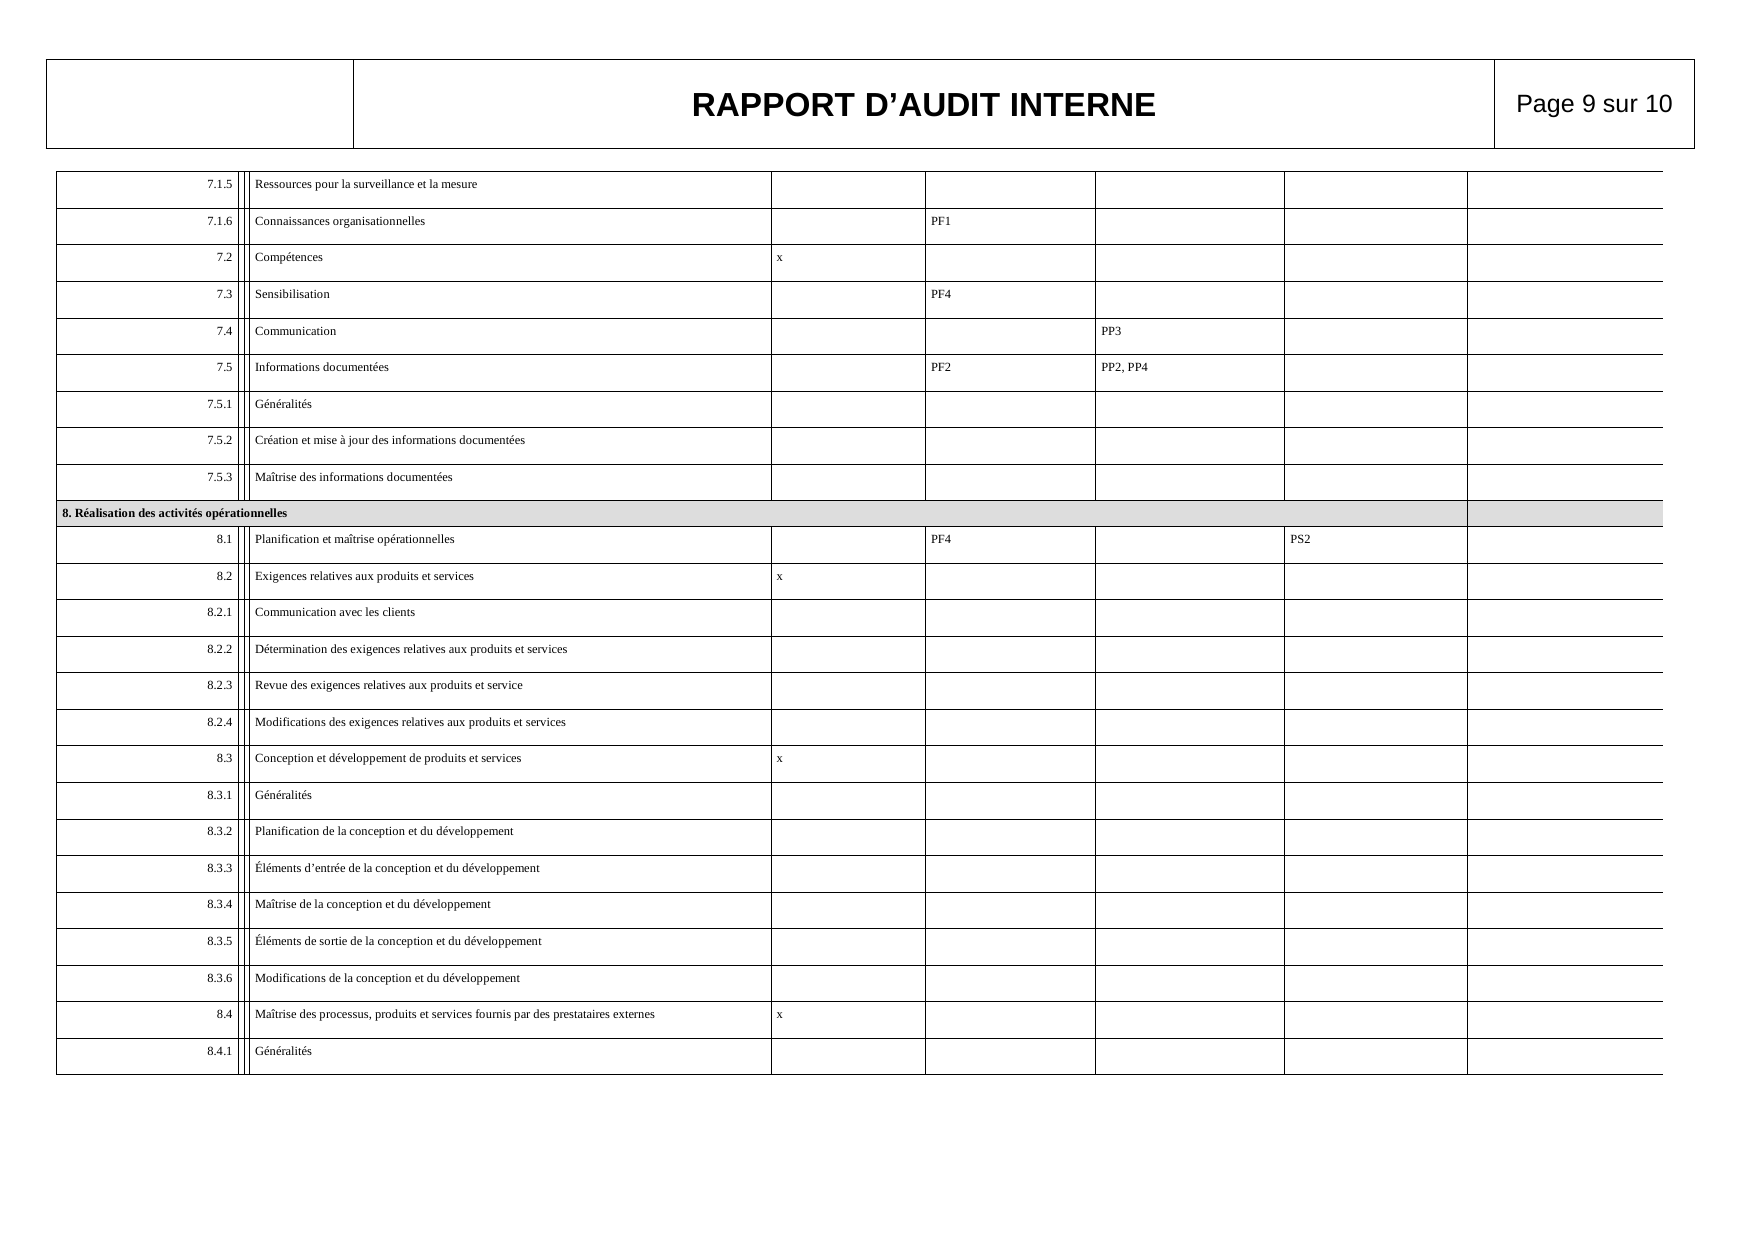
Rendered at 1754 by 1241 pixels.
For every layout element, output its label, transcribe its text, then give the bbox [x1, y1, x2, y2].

table_cell PP2, PP4 [1096, 355, 1284, 391]
table_cell 8.2 [57, 564, 238, 599]
table_cell [1468, 1002, 1663, 1038]
table_cell 8.3.1 [57, 783, 238, 818]
table_cell [1285, 1002, 1467, 1038]
table_cell [1285, 172, 1467, 208]
table_cell [1285, 465, 1467, 500]
table_cell 7.5.3 [57, 465, 238, 500]
table_cell [239, 428, 244, 464]
table_cell Sensibilisation [250, 282, 771, 317]
table_cell [1285, 929, 1467, 965]
table_cell [1468, 319, 1663, 354]
table_cell [239, 1039, 244, 1074]
table_cell 8.3.2 [57, 820, 238, 855]
table_cell [772, 319, 925, 354]
table_cell 8.3.5 [57, 929, 238, 965]
table_cell x [772, 245, 925, 281]
table_cell [1285, 428, 1467, 464]
table_cell [239, 710, 244, 745]
table_cell [926, 710, 1095, 745]
table_cell [926, 428, 1095, 464]
table_cell 7.5.2 [57, 428, 238, 464]
table_cell [926, 746, 1095, 782]
table_cell [1096, 209, 1284, 244]
table_cell [239, 282, 244, 317]
table_cell [245, 893, 249, 928]
table_cell [239, 637, 244, 672]
table_cell [1468, 929, 1663, 965]
table_cell [245, 564, 249, 599]
table_cell [1096, 172, 1284, 208]
table_cell [239, 856, 244, 892]
table_cell Connaissances organisationnelles [250, 209, 771, 244]
table_cell 8.2.1 [57, 600, 238, 636]
table_cell Maîtrise des processus, produits et services fournis par des prestataires externes [250, 1002, 771, 1038]
table_cell Revue des exigences relatives aux produits et service [250, 673, 771, 709]
table_cell Maîtrise de la conception et du développement [250, 893, 771, 928]
table_cell 8.4 [57, 1002, 238, 1038]
table_cell Communication [250, 319, 771, 354]
table_cell Conception et développement de produits et services [250, 746, 771, 782]
table_cell Généralités [250, 1039, 771, 1074]
table_cell 8.2.3 [57, 673, 238, 709]
table_cell [239, 746, 244, 782]
table_cell [245, 856, 249, 892]
table_cell [1096, 527, 1284, 562]
table_cell [1468, 245, 1663, 281]
table_cell PF4 [926, 527, 1095, 562]
table_cell 7.3 [57, 282, 238, 317]
table_cell x [772, 1002, 925, 1038]
table_cell 8.4.1 [57, 1039, 238, 1074]
table_cell 7.1.6 [57, 209, 238, 244]
table_cell [1468, 783, 1663, 818]
table_cell [1096, 893, 1284, 928]
table_cell Éléments de sortie de la conception et du développement [250, 929, 771, 965]
table_cell [1096, 710, 1284, 745]
table_cell [239, 929, 244, 965]
table_cell [1468, 856, 1663, 892]
table_cell [245, 966, 249, 1001]
table_cell [926, 673, 1095, 709]
table_cell [1285, 893, 1467, 928]
table_cell [239, 1002, 244, 1038]
table_cell [772, 209, 925, 244]
table_cell Généralités [250, 783, 771, 818]
table_cell Détermination des exigences relatives aux produits et services [250, 637, 771, 672]
table_cell Exigences relatives aux produits et services [250, 564, 771, 599]
table_cell [239, 893, 244, 928]
table_cell 8.3.3 [57, 856, 238, 892]
table_cell PF4 [926, 282, 1095, 317]
table_cell [1468, 501, 1663, 526]
table_cell [926, 600, 1095, 636]
table_cell PF1 [926, 209, 1095, 244]
table_cell [239, 355, 244, 391]
table_cell [1468, 673, 1663, 709]
table_cell [239, 172, 244, 208]
table_cell [1285, 245, 1467, 281]
table_cell [926, 172, 1095, 208]
table_cell [1096, 929, 1284, 965]
table_cell 7.4 [57, 319, 238, 354]
table_cell [245, 600, 249, 636]
table_cell [772, 600, 925, 636]
table_cell [245, 428, 249, 464]
table_cell [245, 319, 249, 354]
table_cell [245, 783, 249, 818]
table_cell PS2 [1285, 527, 1467, 562]
table_cell [772, 355, 925, 391]
table_cell [1468, 710, 1663, 745]
table_cell [926, 856, 1095, 892]
table_cell [239, 319, 244, 354]
table_cell [1468, 428, 1663, 464]
table_cell [1096, 966, 1284, 1001]
table_cell 7.5 [57, 355, 238, 391]
table_cell Généralités [250, 392, 771, 427]
table_cell [239, 465, 244, 500]
table_cell [926, 1002, 1095, 1038]
table_cell [926, 893, 1095, 928]
table_cell [926, 392, 1095, 427]
table_cell [245, 1002, 249, 1038]
table_cell [245, 746, 249, 782]
table_cell 7.1.5 [57, 172, 238, 208]
table_cell [1285, 673, 1467, 709]
table_cell [1468, 355, 1663, 391]
table_cell [772, 1039, 925, 1074]
table_cell [1096, 465, 1284, 500]
table_cell [772, 172, 925, 208]
table_cell [239, 600, 244, 636]
table_cell [1096, 245, 1284, 281]
table_cell [926, 564, 1095, 599]
table_cell [1285, 209, 1467, 244]
table_cell [1285, 637, 1467, 672]
table_cell [1096, 783, 1284, 818]
table_cell [1285, 1039, 1467, 1074]
table_cell [1468, 600, 1663, 636]
table_cell [772, 966, 925, 1001]
table_cell [245, 1039, 249, 1074]
table_cell Ressources pour la surveillance et la mesure [250, 172, 771, 208]
table_cell [1468, 282, 1663, 317]
table_cell 8.3.6 [57, 966, 238, 1001]
table_cell [1285, 282, 1467, 317]
table_cell [239, 564, 244, 599]
table_cell [1096, 392, 1284, 427]
table_cell [772, 820, 925, 855]
table_cell [926, 820, 1095, 855]
table_cell [245, 710, 249, 745]
table_cell [926, 783, 1095, 818]
table_cell [1096, 820, 1284, 855]
table_cell [1468, 527, 1663, 562]
table_cell [1096, 428, 1284, 464]
table_cell [1096, 1002, 1284, 1038]
table_cell [245, 465, 249, 500]
table_cell [1285, 746, 1467, 782]
table_cell Modifications des exigences relatives aux produits et services [250, 710, 771, 745]
table_cell [772, 527, 925, 562]
table_cell [245, 209, 249, 244]
table_cell [1285, 319, 1467, 354]
table_cell [926, 929, 1095, 965]
table_cell [239, 820, 244, 855]
table_cell [1468, 637, 1663, 672]
table_cell [926, 1039, 1095, 1074]
table_cell Modifications de la conception et du développement [250, 966, 771, 1001]
table_cell Maîtrise des informations documentées [250, 465, 771, 500]
table_cell [245, 355, 249, 391]
table_cell [772, 392, 925, 427]
table_cell x [772, 564, 925, 599]
table_cell [239, 783, 244, 818]
table_cell 8.3.4 [57, 893, 238, 928]
table_cell [1096, 637, 1284, 672]
table_cell [1285, 564, 1467, 599]
table_cell [245, 637, 249, 672]
table_cell 8. Réalisation des activités opérationnelles [57, 501, 1467, 526]
table_cell [245, 282, 249, 317]
table_cell PP3 [1096, 319, 1284, 354]
table_cell PF2 [926, 355, 1095, 391]
table_cell [1468, 1039, 1663, 1074]
table_cell [1468, 564, 1663, 599]
table_cell [772, 710, 925, 745]
table_cell Planification et maîtrise opérationnelles [250, 527, 771, 562]
table_cell [772, 282, 925, 317]
table_cell [239, 966, 244, 1001]
table_cell [1285, 820, 1467, 855]
table_cell 8.2.4 [57, 710, 238, 745]
table_cell [772, 783, 925, 818]
table_cell [1468, 746, 1663, 782]
table_cell Création et mise à jour des informations documentées [250, 428, 771, 464]
table_cell [772, 929, 925, 965]
table_cell 8.3 [57, 746, 238, 782]
table_cell [1285, 600, 1467, 636]
table_cell Planification de la conception et du développement [250, 820, 771, 855]
table_cell [1468, 172, 1663, 208]
table_cell [239, 673, 244, 709]
table_cell [1096, 282, 1284, 317]
table_cell [1096, 1039, 1284, 1074]
table_cell [1285, 856, 1467, 892]
table_cell [1285, 710, 1467, 745]
table_cell [245, 245, 249, 281]
table_cell [1468, 966, 1663, 1001]
table_cell [1468, 209, 1663, 244]
table_cell [1285, 355, 1467, 391]
table_cell [772, 465, 925, 500]
table_cell [245, 673, 249, 709]
table_cell [1096, 673, 1284, 709]
table_cell [1468, 820, 1663, 855]
table_cell [926, 465, 1095, 500]
table_cell [1096, 600, 1284, 636]
table_cell [772, 673, 925, 709]
table_cell [245, 392, 249, 427]
table_cell 8.2.2 [57, 637, 238, 672]
table_cell [1096, 856, 1284, 892]
table_cell [926, 966, 1095, 1001]
table_cell Communication avec les clients [250, 600, 771, 636]
table_cell [1096, 564, 1284, 599]
table_cell Éléments d’entrée de la conception et du développement [250, 856, 771, 892]
table_cell x [772, 746, 925, 782]
table_cell [772, 428, 925, 464]
table_cell [1468, 392, 1663, 427]
table_cell [1468, 893, 1663, 928]
table_cell 7.5.1 [57, 392, 238, 427]
table_cell [926, 319, 1095, 354]
table_cell [1096, 746, 1284, 782]
table_cell 7.2 [57, 245, 238, 281]
table_cell [239, 392, 244, 427]
table_cell [245, 172, 249, 208]
table_cell 8.1 [57, 527, 238, 562]
table_cell [772, 893, 925, 928]
table_cell [239, 209, 244, 244]
table_cell Informations documentées [250, 355, 771, 391]
table_cell [245, 527, 249, 562]
table_cell [1285, 783, 1467, 818]
table_cell [239, 245, 244, 281]
table_cell [926, 637, 1095, 672]
table_cell [926, 245, 1095, 281]
table_cell [245, 820, 249, 855]
table_cell Compétences [250, 245, 771, 281]
table_cell [245, 929, 249, 965]
table_cell [1285, 392, 1467, 427]
table_cell [772, 856, 925, 892]
table_cell [1468, 465, 1663, 500]
table_cell [1285, 966, 1467, 1001]
table_cell [239, 527, 244, 562]
table_cell [772, 637, 925, 672]
